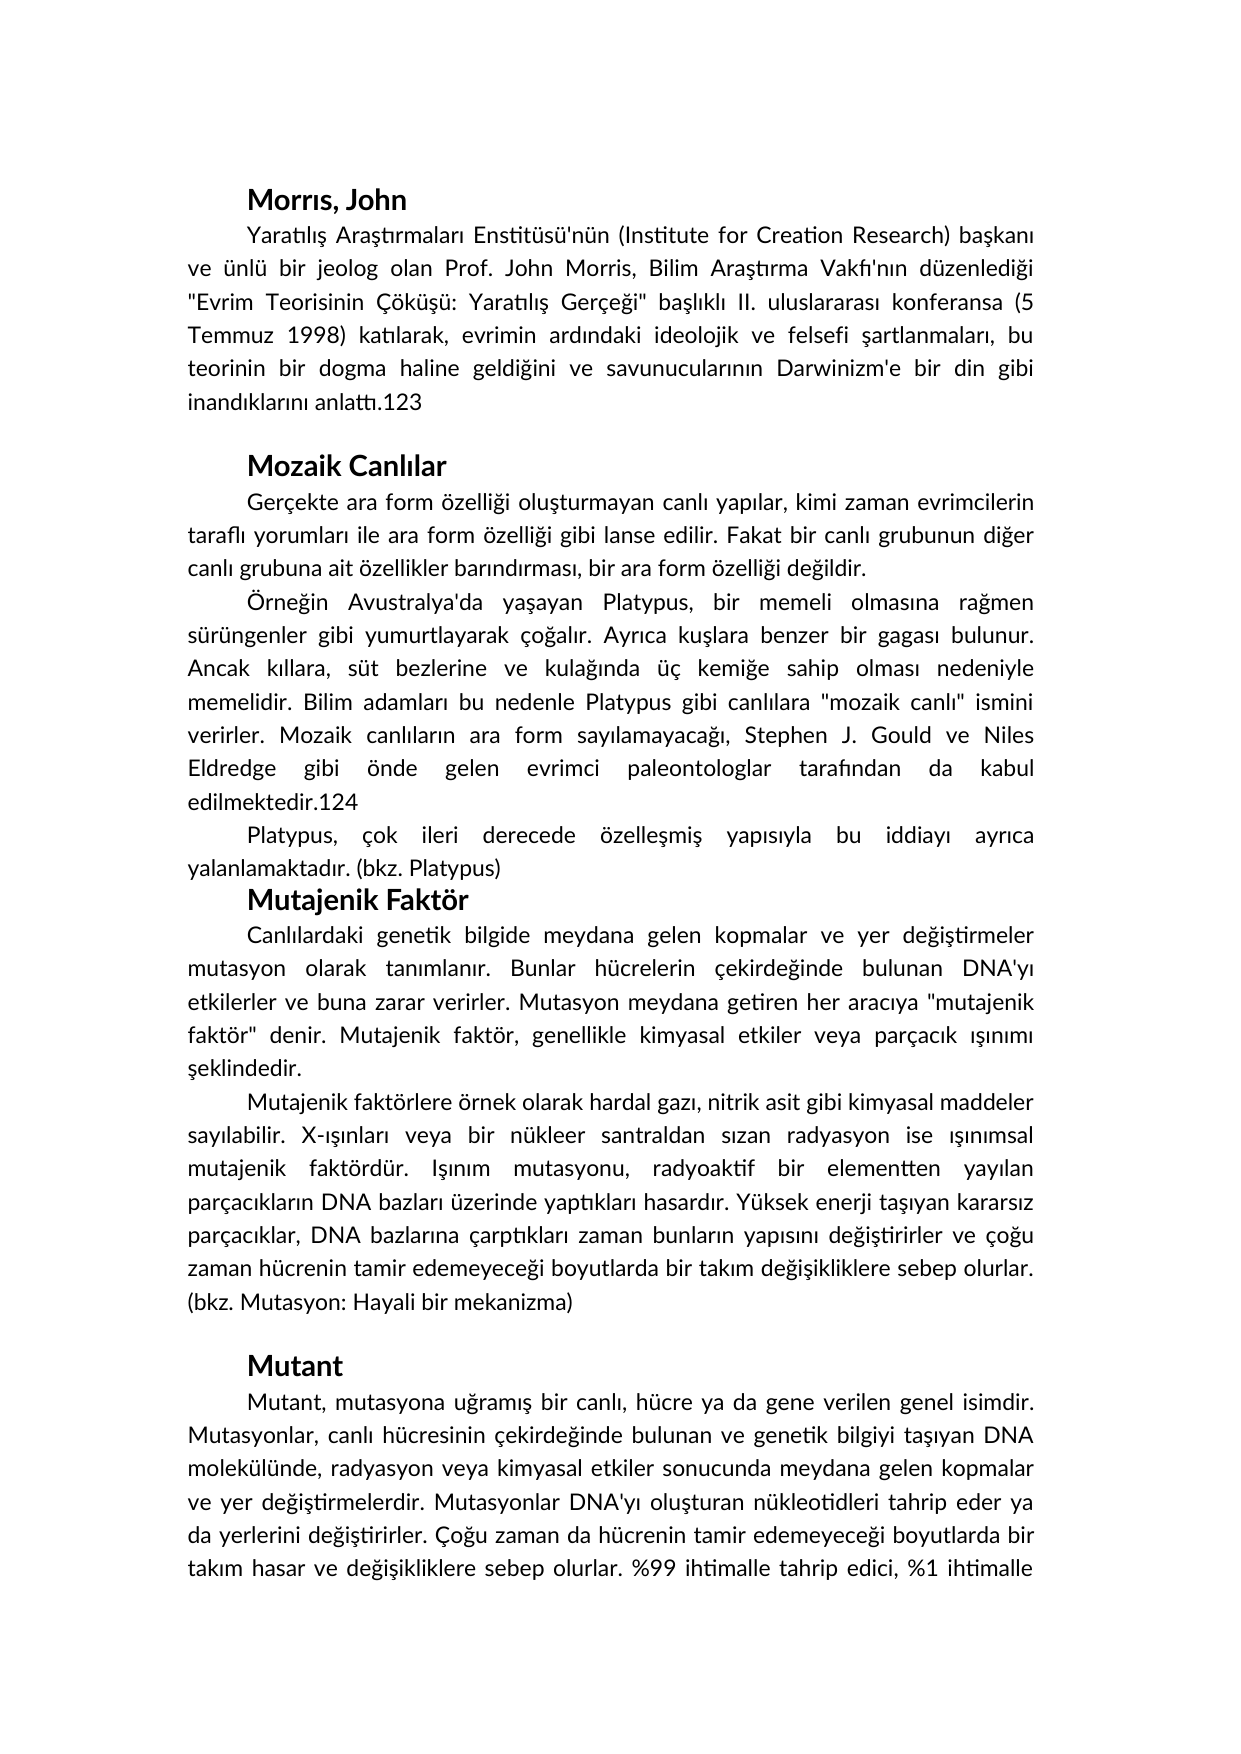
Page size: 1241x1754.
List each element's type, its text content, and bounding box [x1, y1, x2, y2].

subtitle Mutajenik Faktör [187, 883, 1035, 917]
subtitle Mozaik Canlılar [187, 450, 1035, 483]
text Platypus, çok ileri derecede özelleşmiş yapısıyla bu iddiayı ayrıca yalanlamaktadır. (bkz. Platypus) [187, 817, 1035, 883]
text Gerçekte ara form özelliği oluşturmayan canlı yapılar, kimi zaman evrimcilerin taraflı yorumları ile ara form özelliği gibi lanse edilir. Fakat bir canlı grubunun diğer canlı grubuna ait özellikler barındırması, bir ara form özelliği değildir. [187, 483, 1035, 583]
text Mutajenik faktörlere örnek olarak hardal gazı, nitrik asit gibi kimyasal maddeler sayılabilir. X-ışınları veya bir nükleer santraldan sızan radyasyon ise ışınımsal mutajenik faktördür. Işınım mutasyonu, radyoaktif bir elementten yayılan parçacıkların DNA bazları üzerinde yaptıkları hasardır. Yüksek enerji taşıyan kararsız parçacıklar, DNA bazlarına çarptıkları zaman bunların yapısını değiştirirler ve çoğu zaman hücrenin tamir edemeyeceği boyutlarda bir takım değişikliklere sebep olurlar. (bkz. Mutasyon: Hayali bir mekanizma) [187, 1083, 1035, 1317]
text Örneğin Avustralya'da yaşayan Platypus, bir memeli olmasına rağmen sürüngenler gibi yumurtlayarak çoğalır. Ayrıca kuşlara benzer bir gagası bulunur. Ancak kıllara, süt bezlerine ve kulağında üç kemiğe sahip olması nedeniyle memelidir. Bilim adamları bu nedenle Platypus gibi canlılara "mozaik canlı" ismini verirler. Mozaik canlıların ara form sayılamayacağı, Stephen J. Gould ve Niles Eldredge gibi önde gelen evrimci paleontologlar tarafından da kabul edilmektedir.124 [187, 583, 1035, 817]
text Yaratılış Araştırmaları Enstitüsü'nün (Institute for Creation Research) başkanı ve ünlü bir jeolog olan Prof. John Morris, Bilim Araştırma Vakfı'nın düzenlediği "Evrim Teorisinin Çöküşü: Yaratılış Gerçeği" başlıklı II. uluslararası konferansa (5 Temmuz 1998) katılarak, evrimin ardındaki ideolojik ve felsefi şartlanmaları, bu teorinin bir dogma haline geldiğini ve savunucularının Darwinizm'e bir din gibi inandıklarını anlattı.123 [187, 217, 1035, 417]
subtitle Mutant [187, 1350, 1035, 1383]
text Canlılardaki genetik bilgide meydana gelen kopmalar ve yer değiştirmeler mutasyon olarak tanımlanır. Bunlar hücrelerin çekirdeğinde bulunan DNA'yı etkilerler ve buna zarar verirler. Mutasyon meydana getiren her aracıya "mutajenik faktör" denir. Mutajenik faktör, genellikle kimyasal etkiler veya parçacık ışınımı şeklindedir. [187, 917, 1035, 1083]
subtitle Morrıs, John [187, 183, 1035, 217]
text Mutant, mutasyona uğramış bir canlı, hücre ya da gene verilen genel isimdir. Mutasyonlar, canlı hücresinin çekirdeğinde bulunan ve genetik bilgiyi taşıyan DNA molekülünde, radyasyon veya kimyasal etkiler sonucunda meydana gelen kopmalar ve yer değiştirmelerdir. Mutasyonlar DNA'yı oluşturan nükleotidleri tahrip eder ya da yerlerini değiştirirler. Çoğu zaman da hücrenin tamir edemeyeceği boyutlarda bir takım hasar ve değişikliklere sebep olurlar. %99 ihtimalle tahrip edici, %1 ihtimalle [187, 1383, 1035, 1583]
